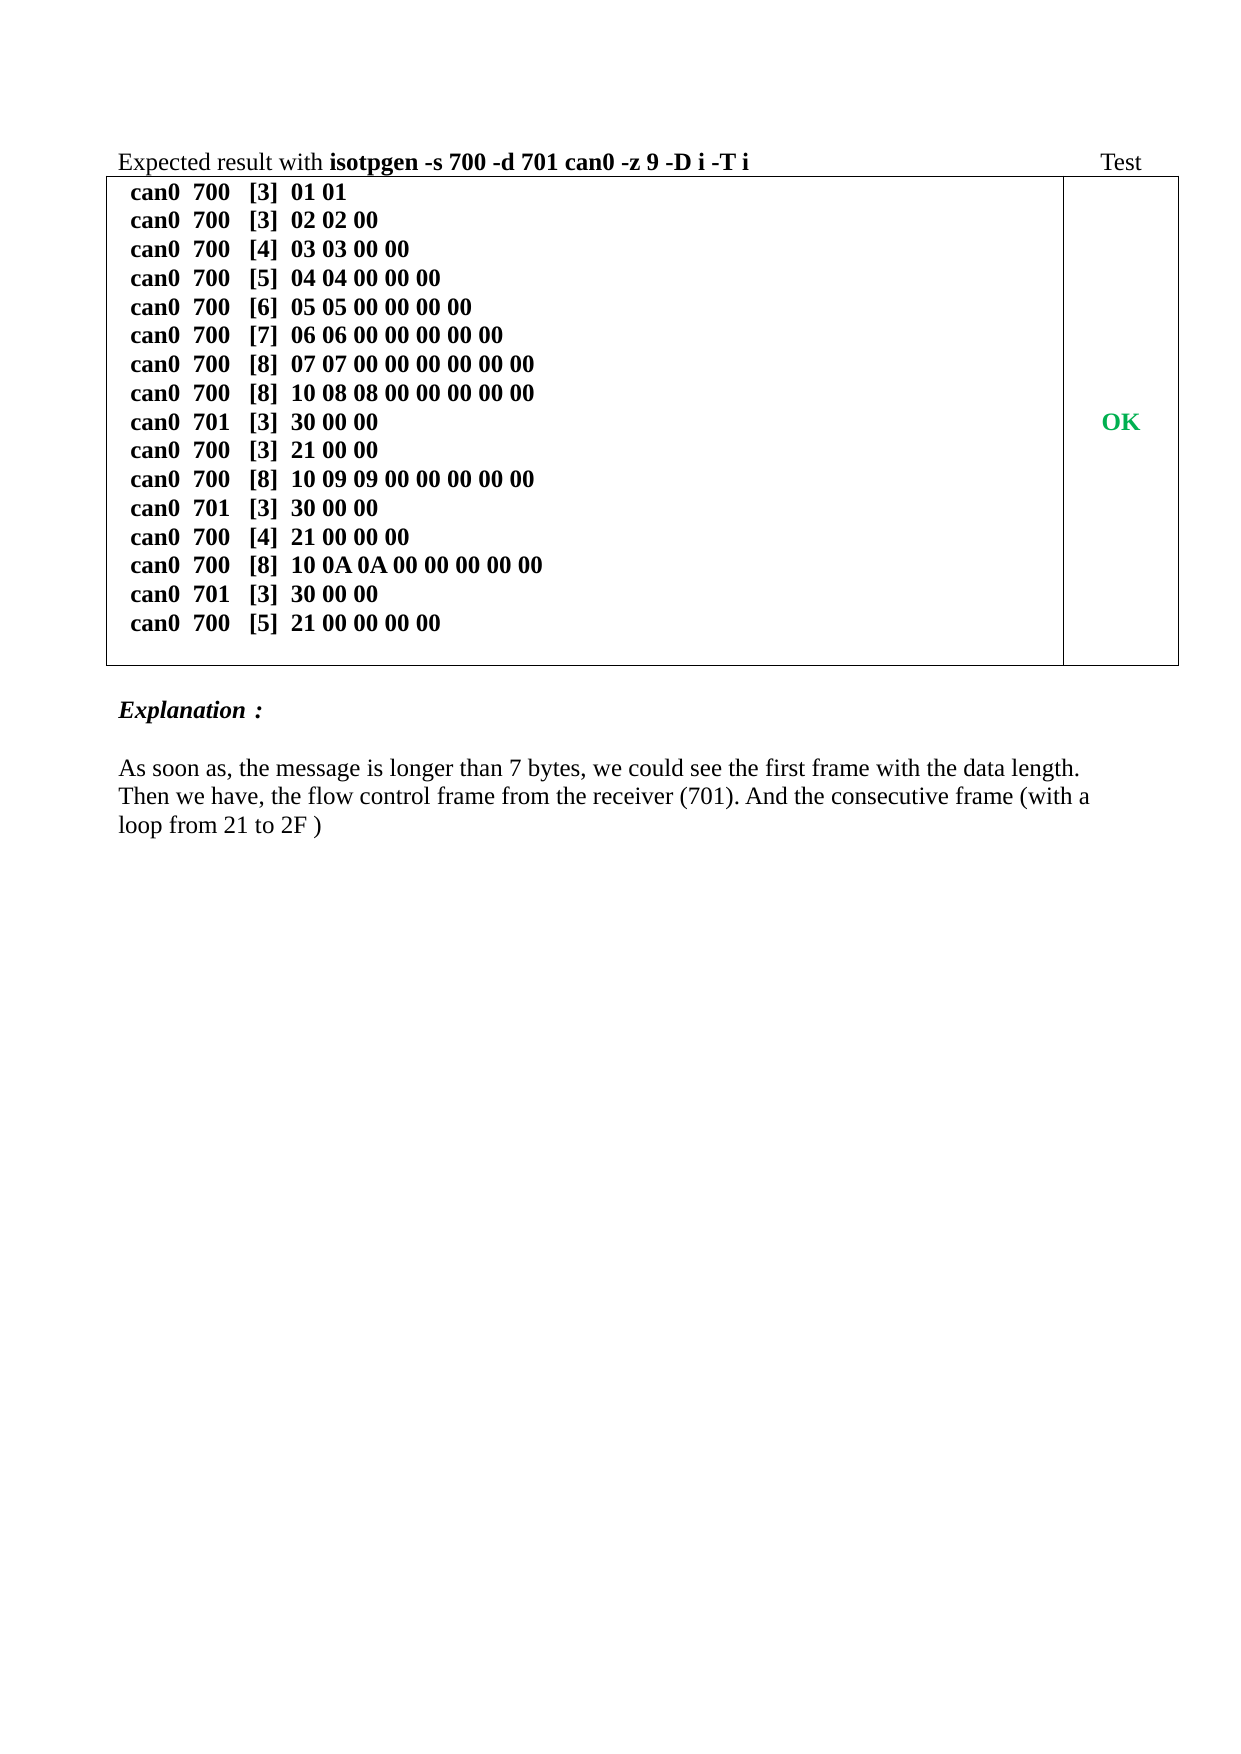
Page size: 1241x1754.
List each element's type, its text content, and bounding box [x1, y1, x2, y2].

text Explanation : [118, 695, 1122, 724]
table_cell OK [1064, 177, 1178, 665]
table_header Test [1064, 147, 1178, 176]
text As soon as, the message is longer than 7 bytes, we could see the first frame with the data length. [118, 753, 1122, 781]
text Then we have, the flow control frame from the receiver (701). And the consecutive frame (with a loop from 21 to 2F ) [118, 781, 1122, 839]
table_header Expected result with isotpgen -s 700 -d 701 can0 -z 9 -D i -T i [106, 147, 1063, 176]
table_cell can0 700 [3] 01 01 can0 700 [3] 02 02 00 can0 700 [4] 03 03 00 00 can0 700 [5] 04 04 00 00 00 can0 700 [6] 05 05 00 00 00 00 can0 700 [7] 06 06 00 00 00 00 00 can0 700 [8] 07 07 00 00 00 00 00 00 can0 700 [8] 10 08 08 00 00 00 00 00 can0 701 [3] 30 00 00 can0 700 [3] 21 00 00 can0 700 [8] 10 09 09 00 00 00 00 00 can0 701 [3] 30 00 00 can0 700 [4] 21 00 00 00 can0 700 [8] 10 0A 0A 00 00 00 00 00 can0 701 [3] 30 00 00 can0 700 [5] 21 00 00 00 00 [107, 177, 1063, 665]
